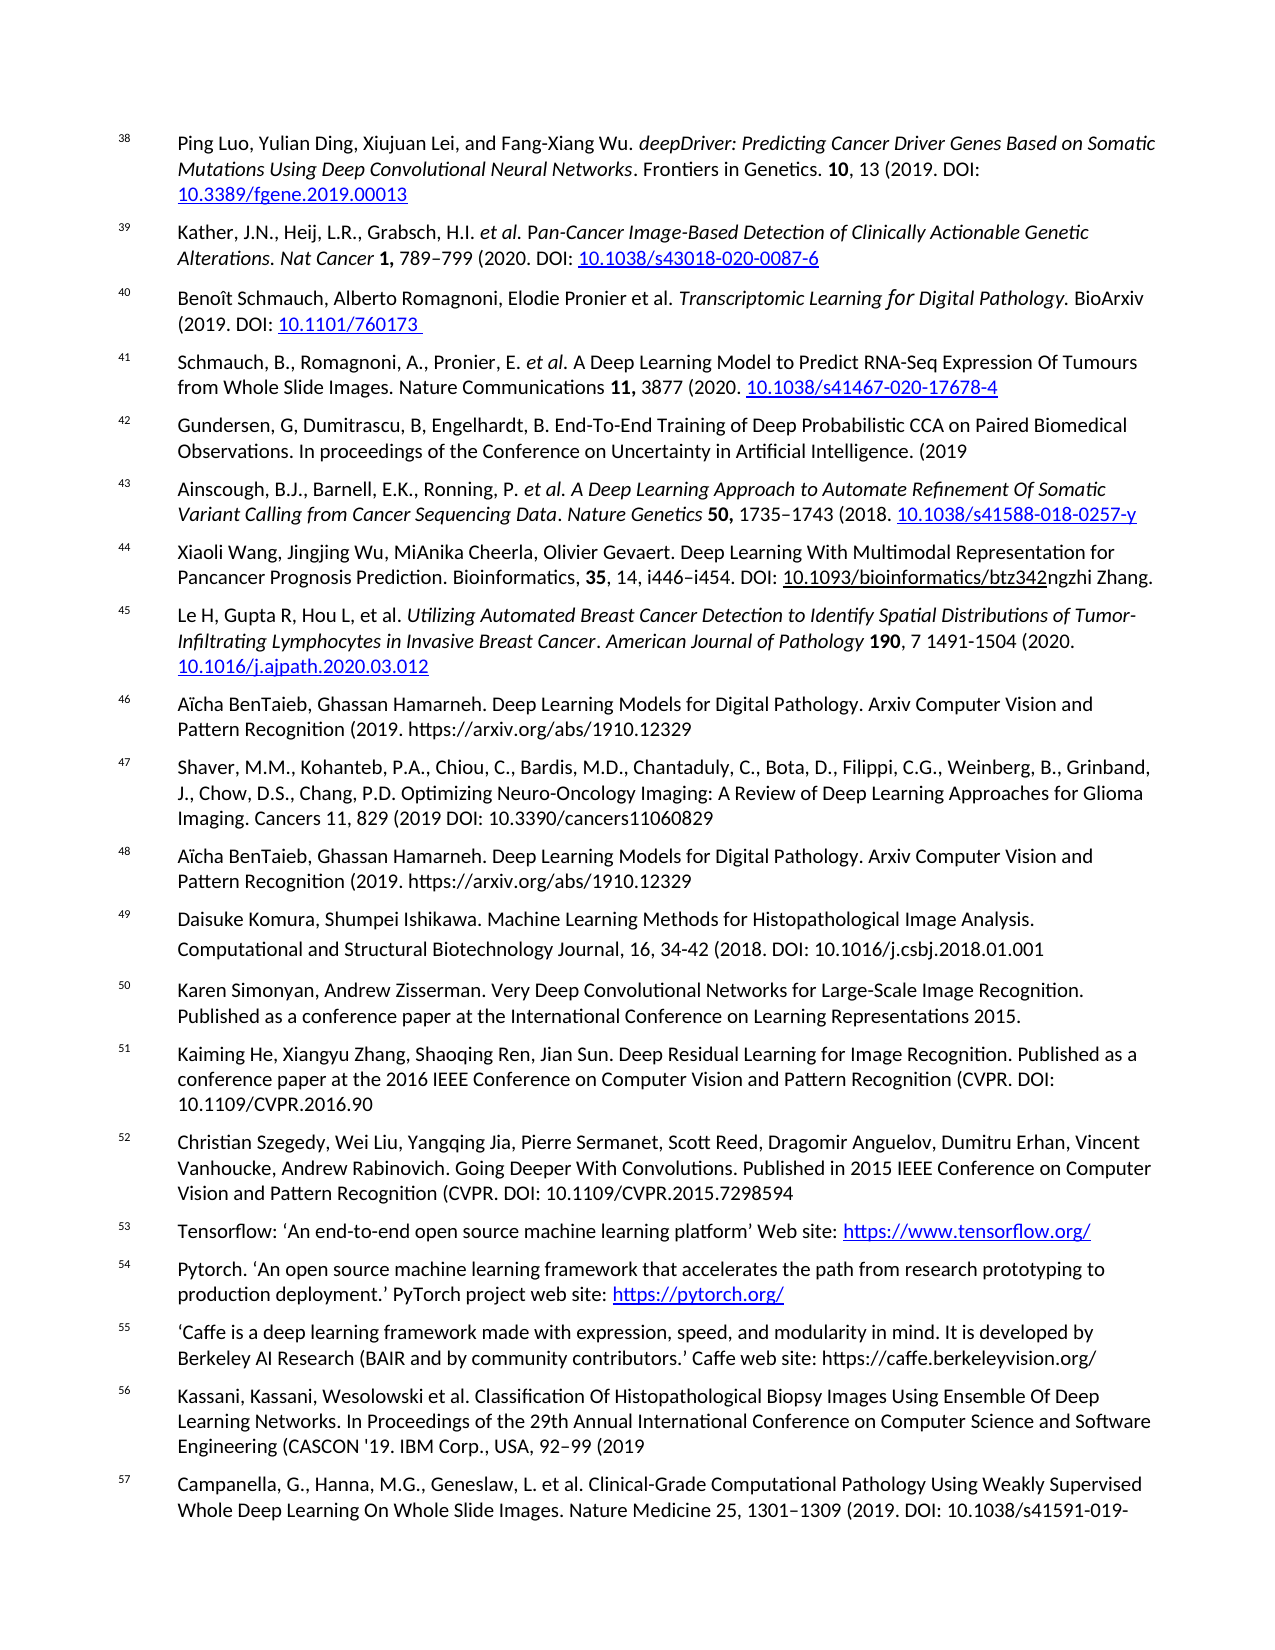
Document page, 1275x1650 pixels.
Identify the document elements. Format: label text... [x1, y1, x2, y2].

text Le H, Gupta R, Hou L, et al. Utilizing Automated Breast Cancer Detection to Identify Spatial Distributions of Tumor-Infiltrating Lymphocytes in Invasive Breast Cancer. American Journal of Pathology 190, 7 1491-1504 (2020. 10.1016/j.ajpath.2020.03.012 [118, 602, 1157, 679]
text Xiaoli Wang, Jingjing Wu, MiAnika Cheerla, Olivier Gevaert. Deep Learning With Multimodal Representation for Pancancer Prognosis Prediction. Bioinformatics, 35, 14, i446–i454. DOI: 10.1093/bioinformatics/btz342ngzhi Zhang. [118, 539, 1157, 590]
text Ping Luo, Yulian Ding, Xiujuan Lei, and Fang-Xiang Wu. deepDriver: Predicting Cancer Driver Genes Based on Somatic Mutations Using Deep Convolutional Neural Networks. Frontiers in Genetics. 10, 13 (2019. DOI: 10.3389/fgene.2019.00013 [118, 131, 1157, 207]
text Pytorch. ‘An open source machine learning framework that accelerates the path from research prototyping to production deployment.’ PyTorch project web site: https://pytorch.org/ [118, 1256, 1157, 1307]
text Kaiming He, Xiangyu Zhang, Shaoqing Ren, Jian Sun. Deep Residual Learning for Image Recognition. Published as a conference paper at the 2016 IEEE Conference on Computer Vision and Pattern Recognition (CVPR. DOI: 10.1109/CVPR.2016.90 [118, 1041, 1157, 1117]
text Campanella, G., Hanna, M.G., Geneslaw, L. et al. Clinical-Grade Computational Pathology Using Weakly Supervised Whole Deep Learning On Whole Slide Images. Nature Medicine 25, 1301–1309 (2019. DOI: 10.1038/s41591-019- [118, 1472, 1157, 1522]
text ‘Caffe is a deep learning framework made with expression, speed, and modularity in mind. It is developed by Berkeley AI Research (BAIR and by community contributors.’ Caffe web site: https://caffe.berkeleyvision.org/ [118, 1319, 1157, 1370]
text Schmauch, B., Romagnoni, A., Pronier, E. et al. A Deep Learning Model to Predict RNA-Seq Expression Of Tumours from Whole Slide Images. Nature Communications 11, 3877 (2020. 10.1038/s41467-020-17678-4 [118, 349, 1157, 400]
text Benoît Schmauch, Alberto Romagnoni, Elodie Pronier et al. Transcriptomic Learning for Digital Pathology. BioArxiv (2019. DOI: 10.1101/760173 [118, 283, 1157, 337]
text Karen Simonyan, Andrew Zisserman. Very Deep Convolutional Networks for Large-Scale Image Recognition. Published as a conference paper at the International Conference on Learning Representations 2015. [118, 977, 1157, 1028]
text Daisuke Komura, Shumpei Ishikawa. Machine Learning Methods for Histopathological Image Analysis. Computational and Structural Biotechnology Journal, 16, 34-42 (2018. DOI: 10.1016/j.csbj.2018.01.001 [118, 907, 1157, 961]
text Christian Szegedy, Wei Liu, Yangqing Jia, Pierre Sermanet, Scott Reed, Dragomir Anguelov, Dumitru Erhan, Vincent Vanhoucke, Andrew Rabinovich. Going Deeper With Convolutions. Published in 2015 IEEE Conference on Computer Vision and Pattern Recognition (CVPR. DOI: 10.1109/CVPR.2015.7298594 [118, 1129, 1157, 1206]
text Shaver, M.M., Kohanteb, P.A., Chiou, C., Bardis, M.D., Chantaduly, C., Bota, D., Filippi, C.G., Weinberg, B., Grinband, J., Chow, D.S., Chang, P.D. Optimizing Neuro-Oncology Imaging: A Review of Deep Learning Approaches for Glioma Imaging. Cancers 11, 829 (2019 DOI: 10.3390/cancers11060829 [118, 754, 1157, 831]
text Kassani, Kassani, Wesolowski et al. Classification Of Histopathological Biopsy Images Using Ensemble Of Deep Learning Networks. In Proceedings of the 29th Annual International Conference on Computer Science and Software Engineering (CASCON '19. IBM Corp., USA, 92–99 (2019 [118, 1383, 1157, 1459]
text Aïcha BenTaieb, Ghassan Hamarneh. Deep Learning Models for Digital Pathology. Arxiv Computer Vision and Pattern Recognition (2019. https://arxiv.org/abs/1910.12329 [118, 691, 1157, 742]
text Tensorflow: ‘An end-to-end open source machine learning platform’ Web site: https://www.tensorflow.org/ [118, 1218, 1157, 1244]
text Kather, J.N., Heij, L.R., Grabsch, H.I. et al. Pan-Cancer Image-Based Detection of Clinically Actionable Genetic Alterations. Nat Cancer 1, 789–799 (2020. DOI: 10.1038/s43018-020-0087-6 [118, 219, 1157, 270]
text Ainscough, B.J., Barnell, E.K., Ronning, P. et al. A Deep Learning Approach to Automate Refinement Of Somatic Variant Calling from Cancer Sequencing Data. Nature Genetics 50, 1735–1743 (2018. 10.1038/s41588-018-0257-y [118, 476, 1157, 527]
text Aïcha BenTaieb, Ghassan Hamarneh. Deep Learning Models for Digital Pathology. Arxiv Computer Vision and Pattern Recognition (2019. https://arxiv.org/abs/1910.12329 [118, 843, 1157, 894]
text Gundersen, G, Dumitrascu, B, Engelhardt, B. End-To-End Training of Deep Probabilistic CCA on Paired Biomedical Observations. In proceedings of the Conference on Uncertainty in Artificial Intelligence. (2019 [118, 412, 1157, 463]
